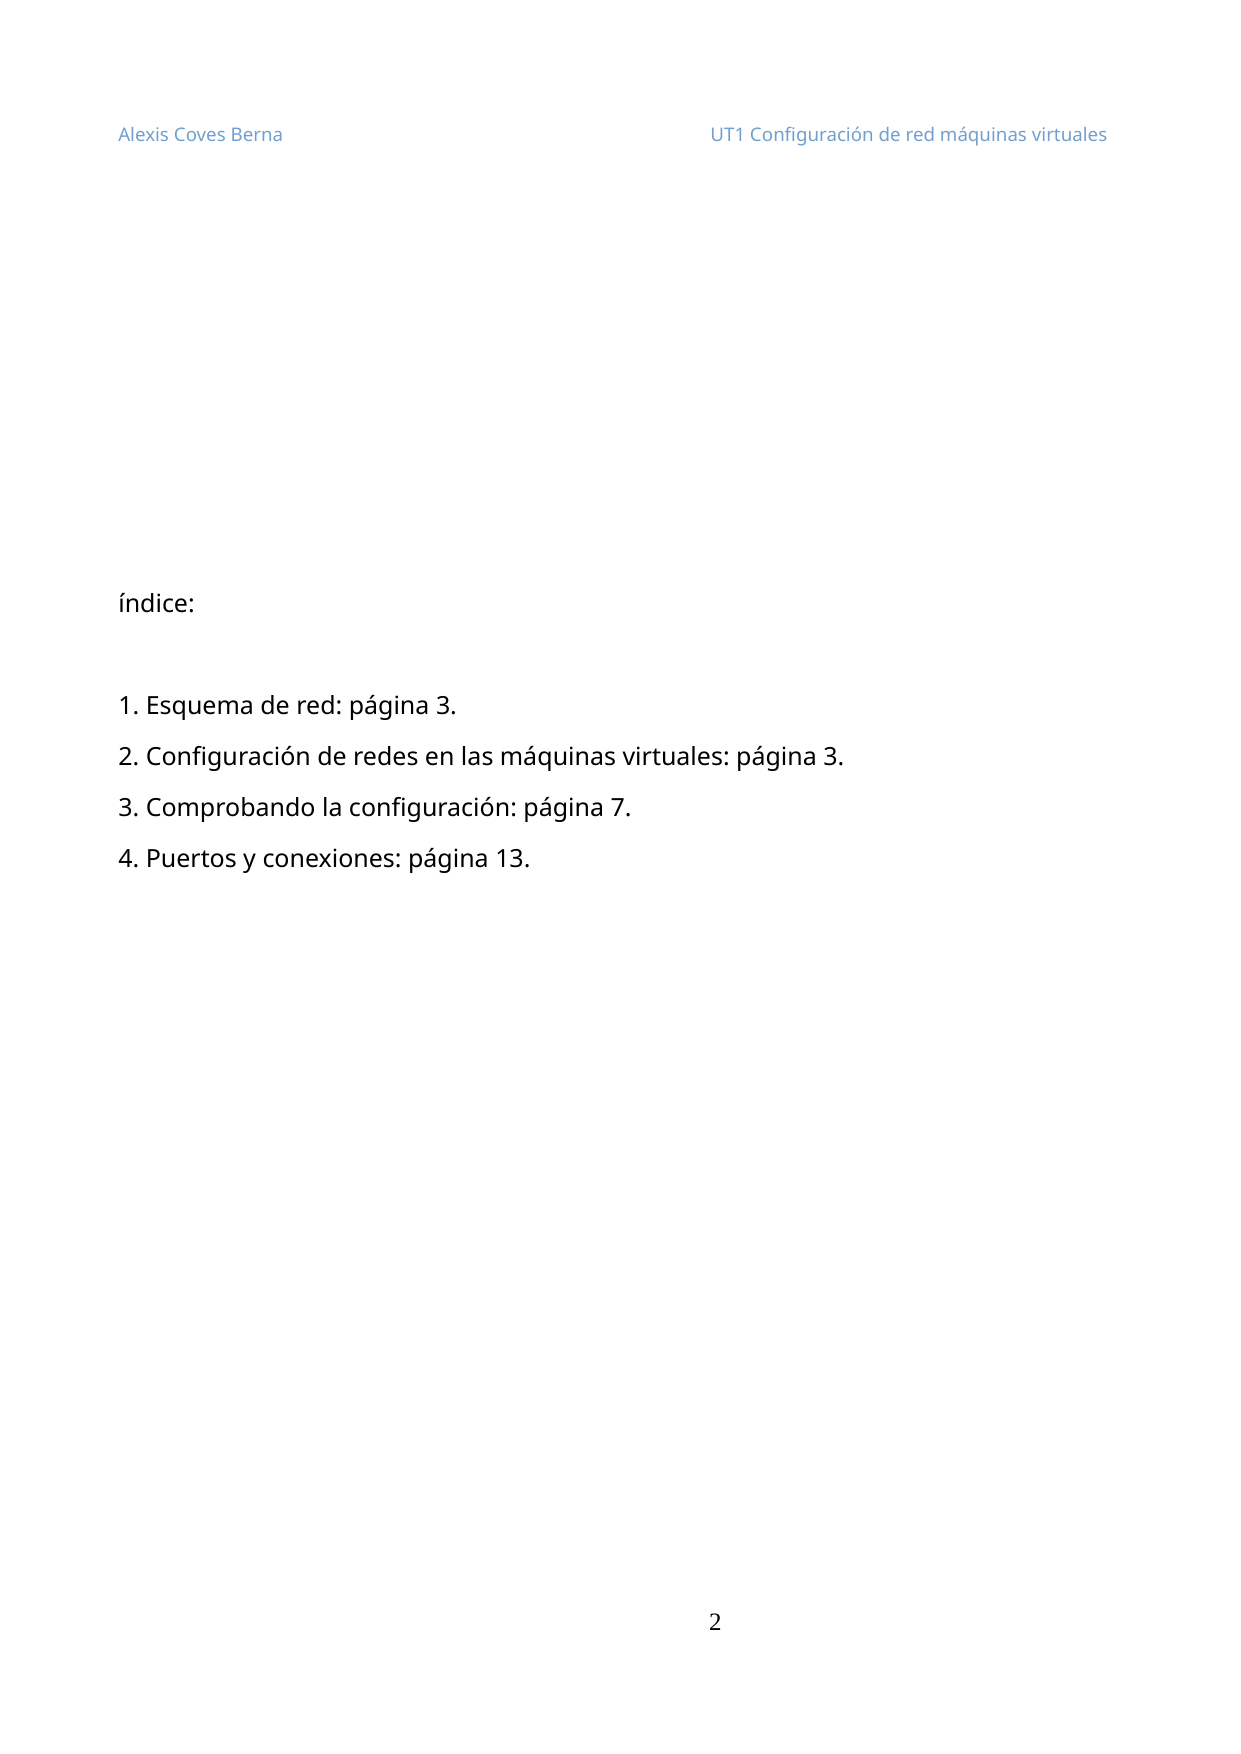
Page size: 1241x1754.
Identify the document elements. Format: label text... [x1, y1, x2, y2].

text 3. Comprobando la configuración: página 7. [118, 790, 1122, 824]
text 4. Puertos y conexiones: página 13. [118, 841, 1122, 875]
text 2. Configuración de redes en las máquinas virtuales: página 3. [118, 739, 1122, 773]
text índice: [118, 586, 1122, 620]
text 1. Esquema de red: página 3. [118, 688, 1122, 722]
